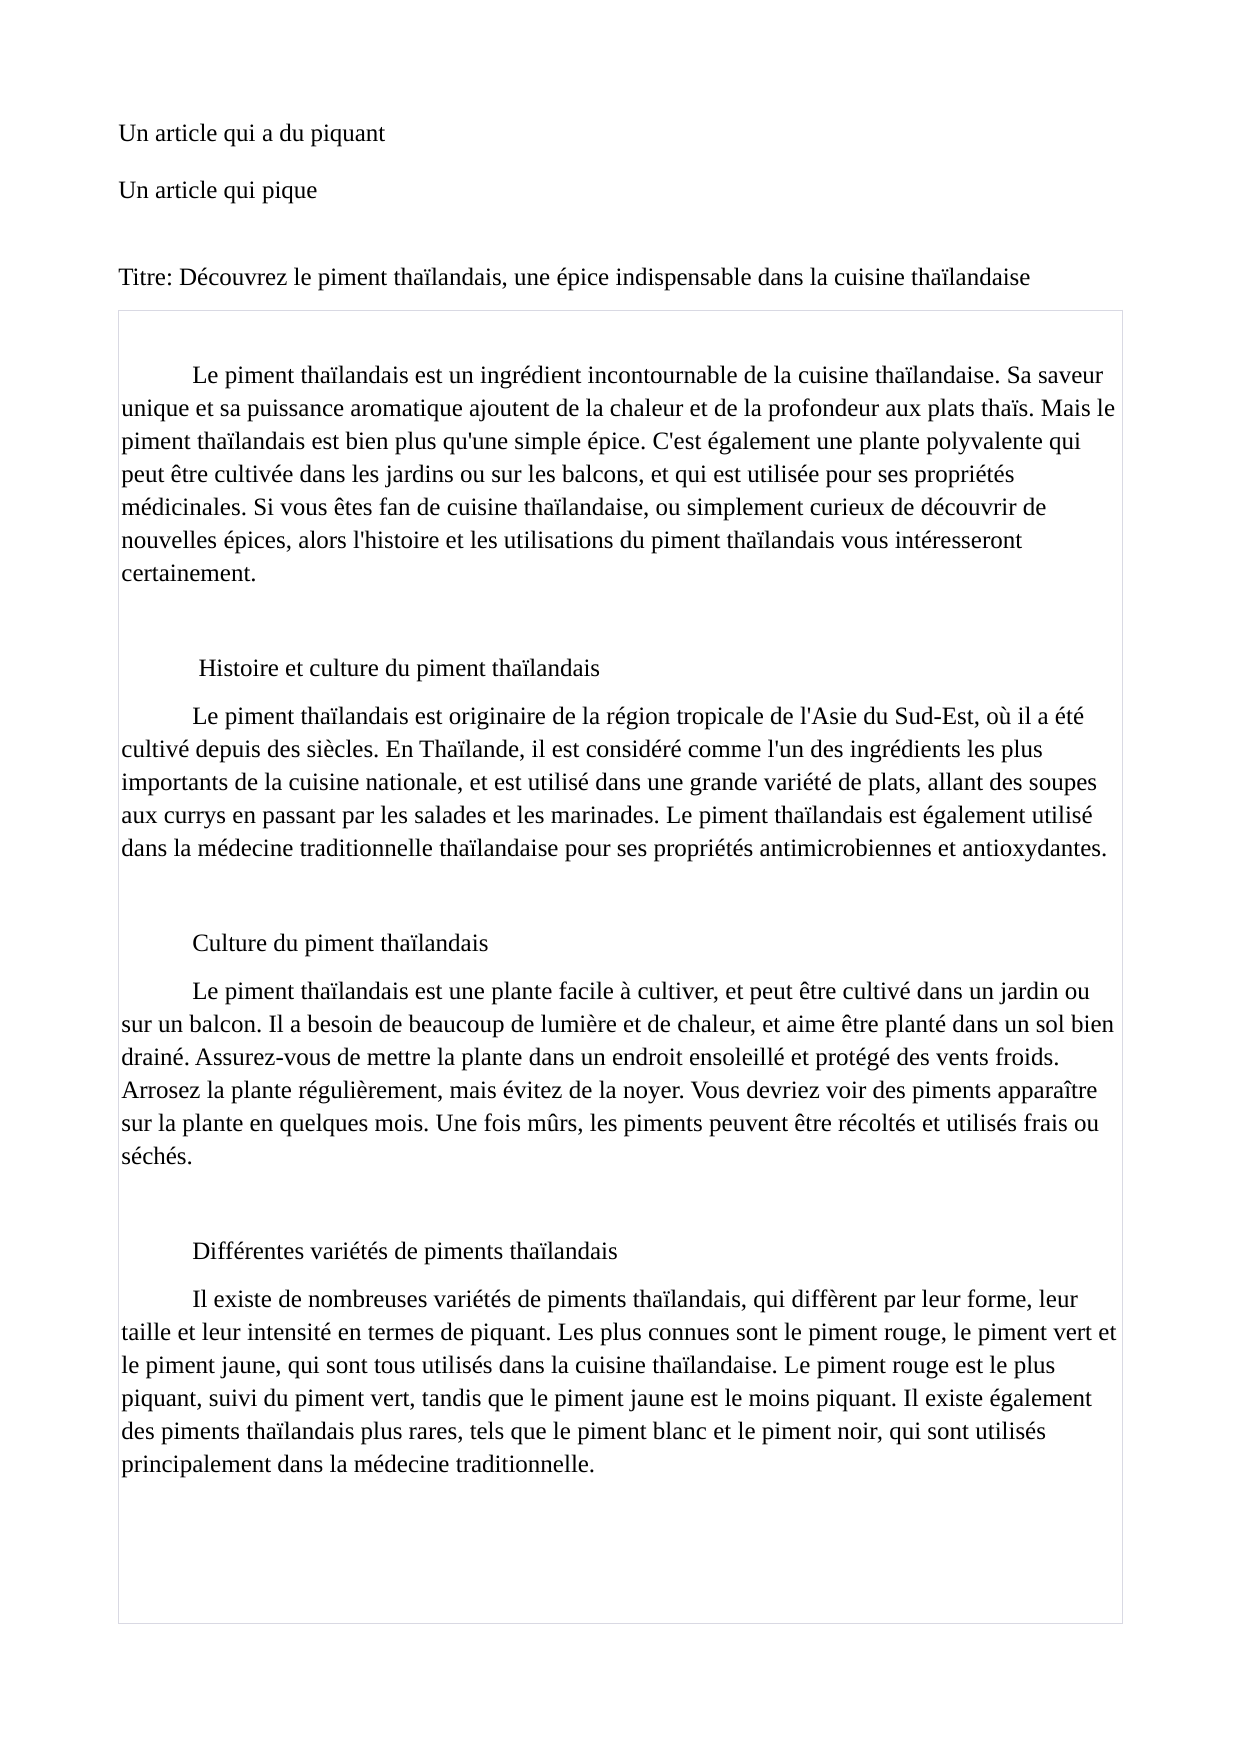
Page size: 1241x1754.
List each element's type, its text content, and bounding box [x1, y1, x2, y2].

text Différentes variétés de piments thaïlandais [119, 1233, 1122, 1265]
text Le piment thaïlandais est une plante facile à cultiver, et peut être cultivé dans un jardin ou sur un balcon. Il a besoin de beaucoup de lumière et de chaleur, et aime être planté dans un sol bien drainé. Assurez-vous de mettre la plante dans un endroit ensoleillé et protégé des vents froids. Arrosez la plante régulièrement, mais évitez de la noyer. Vous devriez voir des piments apparaître sur la plante en quelques mois. Une fois mûrs, les piments peuvent être récoltés et utilisés frais ou séchés. [119, 973, 1122, 1170]
text Culture du piment thaïlandais [119, 925, 1122, 957]
text Un article qui pique [118, 176, 1122, 204]
text Le piment thaïlandais est un ingrédient incontournable de la cuisine thaïlandaise. Sa saveur unique et sa puissance aromatique ajoutent de la chaleur et de la profondeur aux plats thaïs. Mais le piment thaïlandais est bien plus qu'une simple épice. C'est également une plante polyvalente qui peut être cultivée dans les jardins ou sur les balcons, et qui est utilisée pour ses propriétés médicinales. Si vous êtes fan de cuisine thaïlandaise, ou simplement curieux de découvrir de nouvelles épices, alors l'histoire et les utilisations du piment thaïlandais vous intéresseront certainement. [119, 357, 1122, 587]
text Histoire et culture du piment thaïlandais [119, 650, 1122, 682]
text Titre: Découvrez le piment thaïlandais, une épice indispensable dans la cuisine thaïlandaise [118, 262, 1122, 291]
text Le piment thaïlandais est originaire de la région tropicale de l'Asie du Sud-Est, où il a été cultivé depuis des siècles. En Thaïlande, il est considéré comme l'un des ingrédients les plus importants de la cuisine nationale, et est utilisé dans une grande variété de plats, allant des soupes aux currys en passant par les salades et les marinades. Le piment thaïlandais est également utilisé dans la médecine traditionnelle thaïlandaise pour ses propriétés antimicrobiennes et antioxydantes. [119, 698, 1122, 862]
text Un article qui a du piquant [118, 118, 1122, 147]
text Il existe de nombreuses variétés de piments thaïlandais, qui diffèrent par leur forme, leur taille et leur intensité en termes de piquant. Les plus connues sont le piment rouge, le piment vert et le piment jaune, qui sont tous utilisés dans la cuisine thaïlandaise. Le piment rouge est le plus piquant, suivi du piment vert, tandis que le piment jaune est le moins piquant. Il existe également des piments thaïlandais plus rares, tels que le piment blanc et le piment noir, qui sont utilisés principalement dans la médecine traditionnelle. [119, 1281, 1122, 1478]
